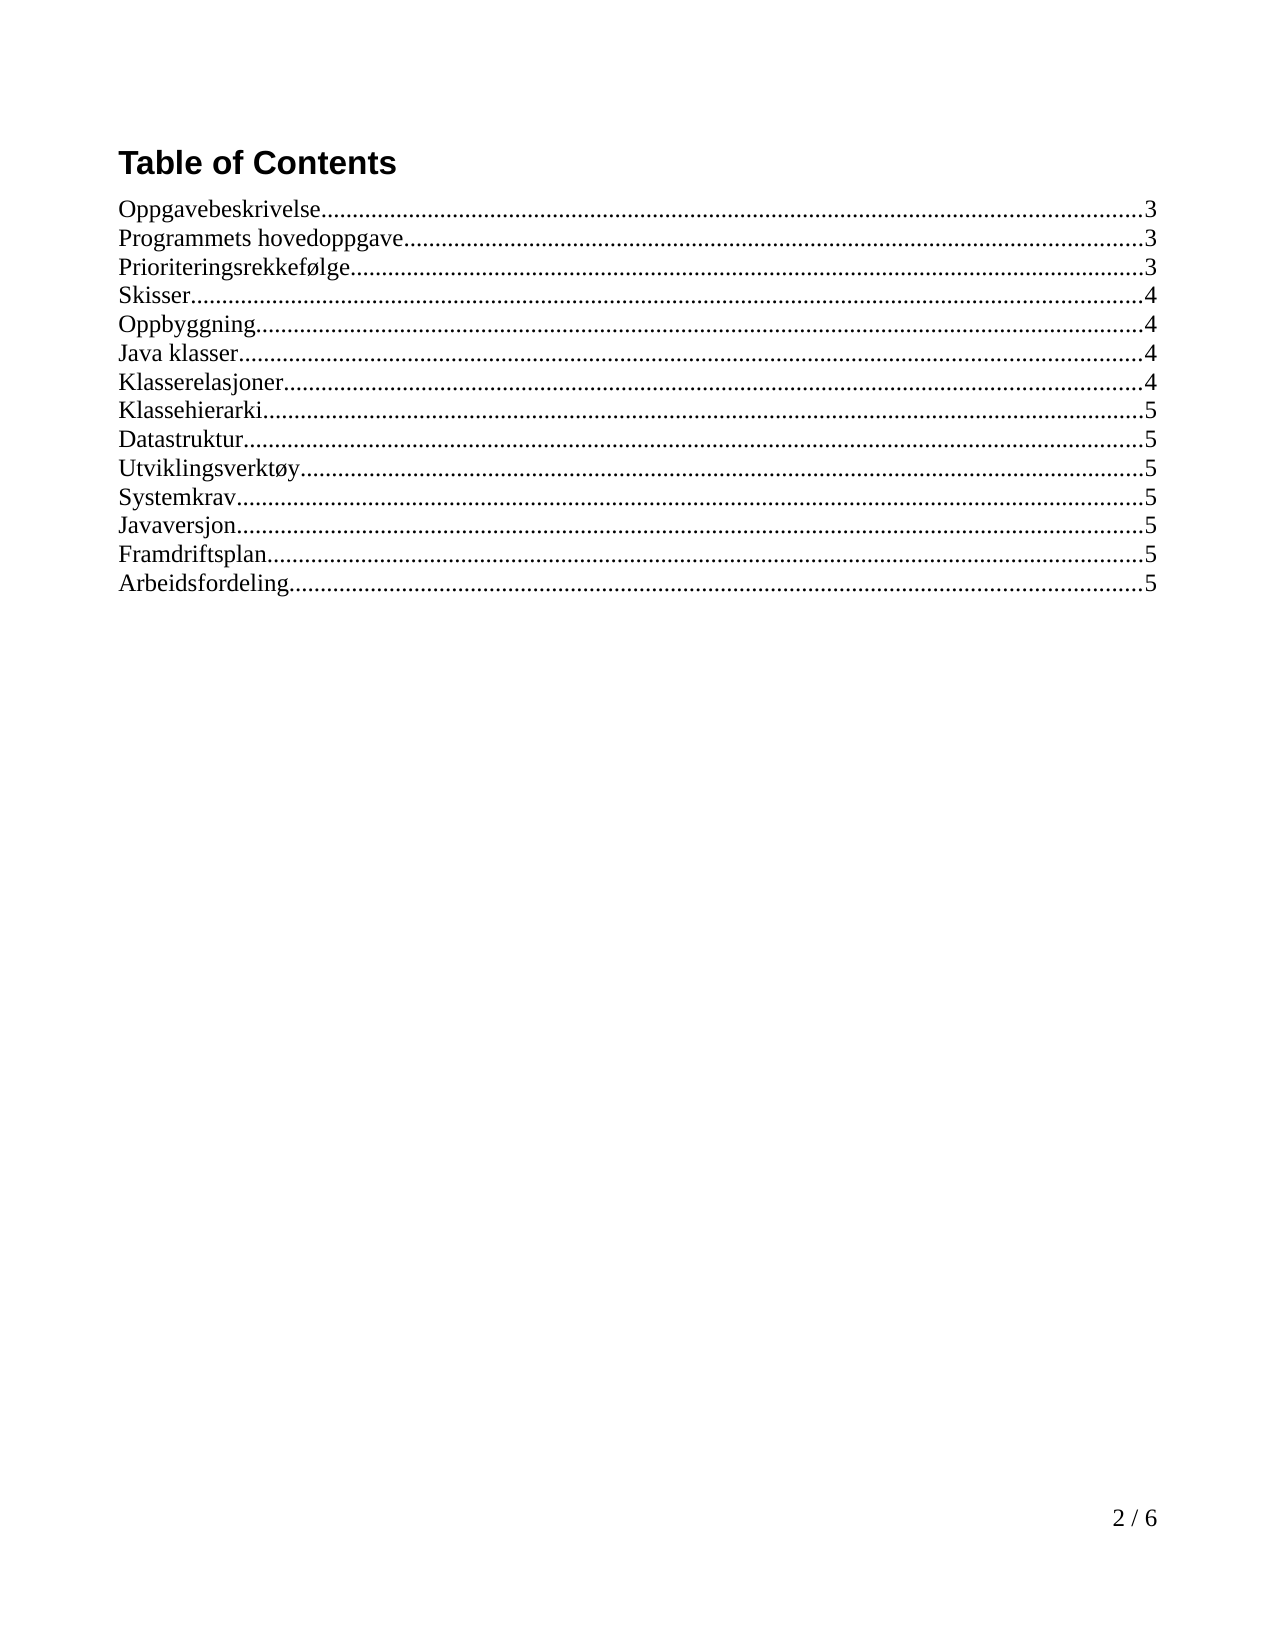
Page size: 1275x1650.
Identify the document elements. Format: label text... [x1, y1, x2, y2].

text Javaversjon 5 [118, 510, 1157, 539]
text Oppgavebeskrivelse 3 [118, 194, 1157, 223]
text Prioriteringsrekkefølge 3 [118, 252, 1157, 280]
text Programmets hovedoppgave 3 [118, 223, 1157, 252]
text Arbeidsfordeling 5 [118, 568, 1157, 597]
subtitle Table of Contents [118, 143, 1157, 182]
text Utviklingsverktøy 5 [118, 453, 1157, 482]
text Systemkrav 5 [118, 482, 1157, 510]
text Framdriftsplan 5 [118, 539, 1157, 568]
text Java klasser 4 [118, 338, 1157, 367]
text Datastruktur 5 [118, 424, 1157, 453]
text Oppbyggning 4 [118, 309, 1157, 338]
text Klassehierarki 5 [118, 395, 1157, 424]
text Klasserelasjoner 4 [118, 367, 1157, 395]
text Skisser 4 [118, 280, 1157, 309]
